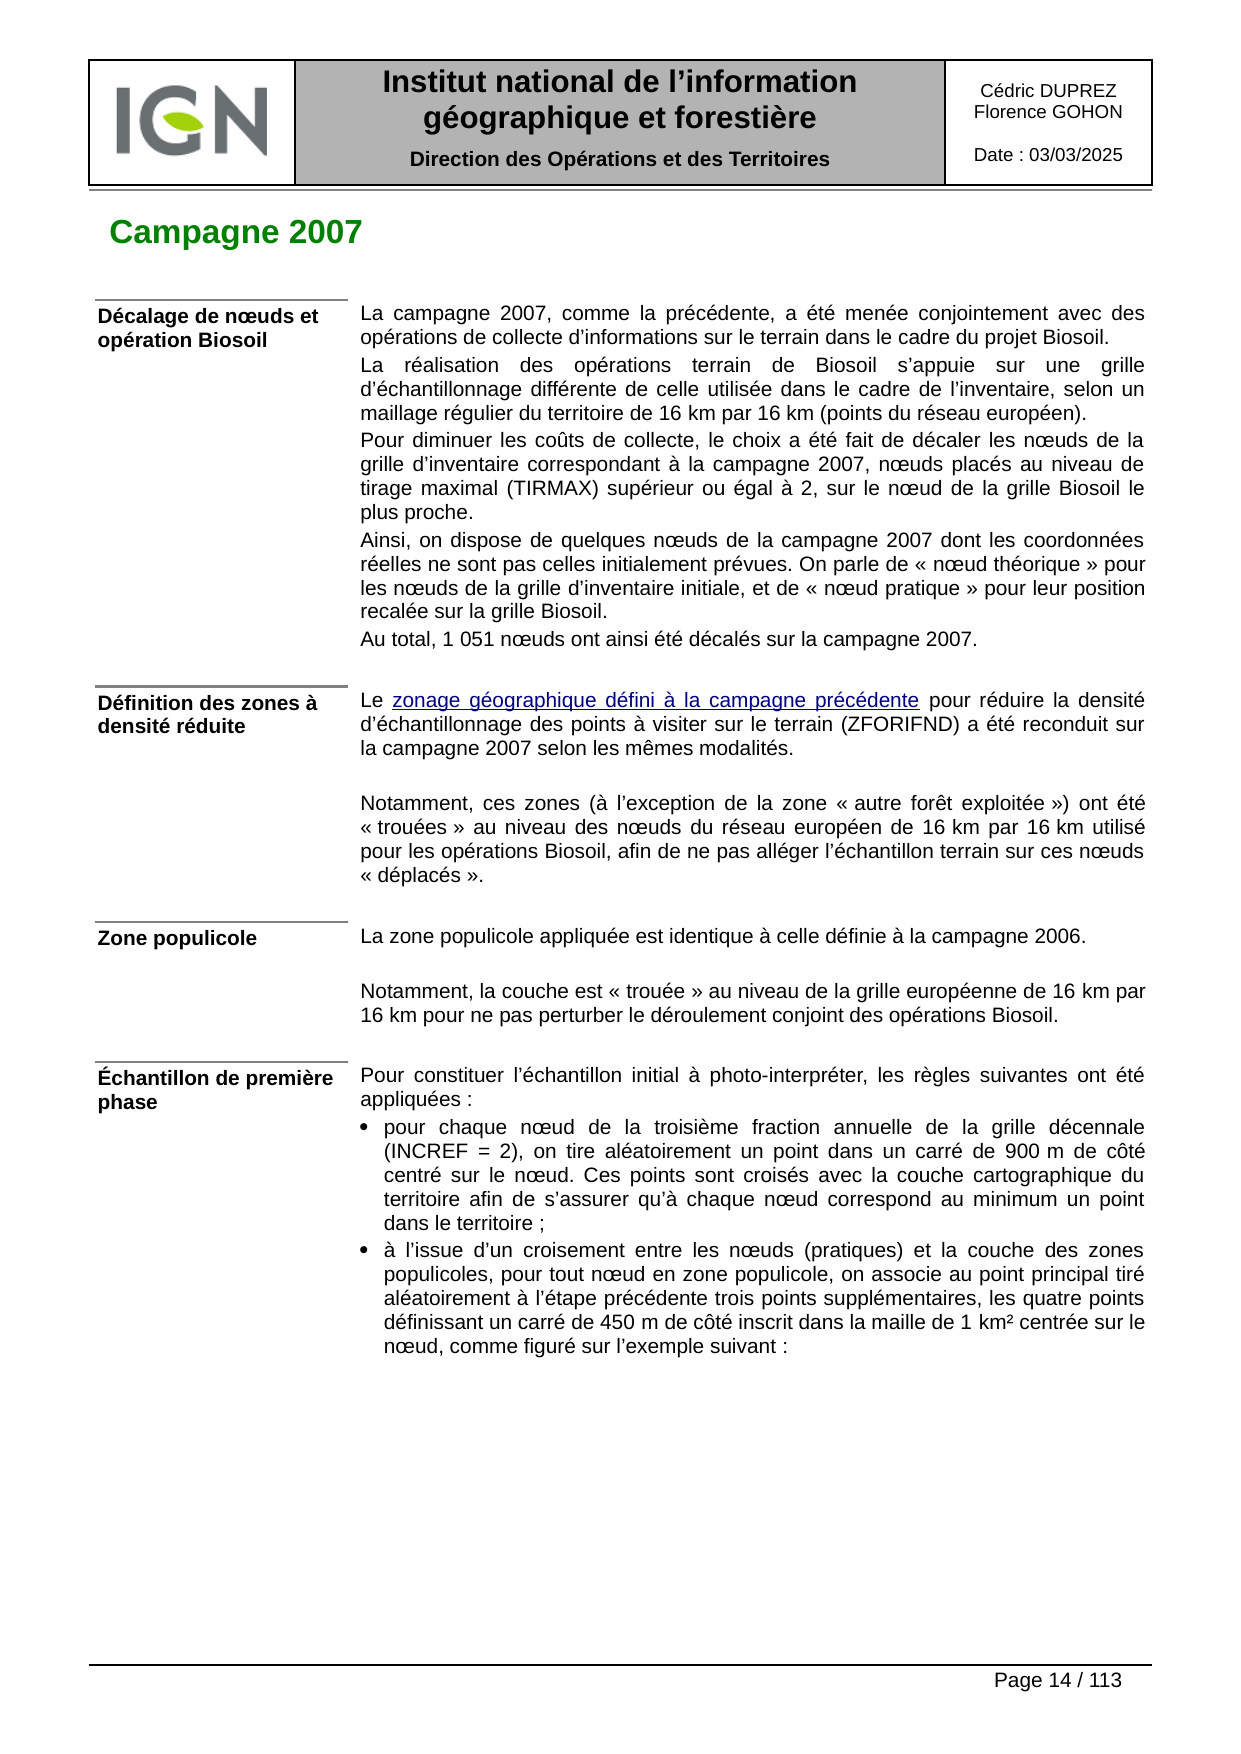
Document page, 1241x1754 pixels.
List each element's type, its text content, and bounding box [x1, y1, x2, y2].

table_cell La zone populicole appliquée est identique à celle définie à la campagne 2006. Notamment, la couche est « trouée » au niveau de la grille européenne de 16 km par 16 km pour ne pas perturber le déroulement conjoint des opérations Biosoil. [354, 920, 1152, 1060]
table_cell Zone populicole [89, 920, 354, 1060]
table_cell Échantillon de première phase [89, 1060, 354, 1364]
table_header La campagne 2007, comme la précédente, a été menée conjointement avec des opérations de collecte d’informations sur le terrain dans le cadre du projet Biosoil. La réalisation des opérations terrain de Biosoil s’appuie sur une grille d’échantillonnage différente de celle utilisée dans le cadre de l’inventaire, selon un maillage régulier du territoire de 16 km par 16 km (points du réseau européen). Pour diminuer les coûts de collecte, le choix a été fait de décaler les nœuds de la grille d’inventaire correspondant à la campagne 2007, nœuds placés au niveau de tirage maximal (TIRMAX) supérieur ou égal à 2, sur le nœud de la grille Biosoil le plus proche. Ainsi, on dispose de quelques nœuds de la campagne 2007 dont les coordonnées réelles ne sont pas celles initialement prévues. On parle de « nœud théorique » pour les nœuds de la grille d’inventaire initiale, et de « nœud pratique » pour leur position recalée sur la grille Biosoil. Au total, 1 051 nœuds ont ainsi été décalés sur la campagne 2007. [354, 298, 1152, 684]
table_cell Le zonage géographique défini à la campagne précédente pour réduire la densité d’échantillonnage des points à visiter sur le terrain (ZFORIFND) a été reconduit sur la campagne 2007 selon les mêmes modalités. Notamment, ces zones (à l’exception de la zone « autre forêt exploitée ») ont été « trouées » au niveau des nœuds du réseau européen de 16 km par 16 km utilisé pour les opérations Biosoil, afin de ne pas alléger l’échantillon terrain sur ces nœuds « déplacés ». [354, 684, 1152, 920]
table_header Décalage de nœuds et opération Biosoil [89, 298, 354, 684]
picture [91, 62, 293, 180]
table_cell Pour constituer l’échantillon initial à photo-interpréter, les règles suivantes ont été appliquées : pour chaque nœud de la troisième fraction annuelle de la grille décennale (INCREF = 2), on tire aléatoirement un point dans un carré de 900 m de côté centré sur le nœud. Ces points sont croisés avec la couche cartographique du territoire afin de s’assurer qu’à chaque nœud correspond au minimum un point dans le territoire ; à l’issue d’un croisement entre les nœuds (pratiques) et la couche des zones populicoles, pour tout nœud en zone populicole, on associe au point principal tiré aléatoirement à l’étape précédente trois points supplémentaires, les quatre points définissant un carré de 450 m de côté inscrit dans la maille de 1 km² centrée sur le nœud, comme figuré sur l’exemple suivant : [354, 1060, 1152, 1364]
table_cell Définition des zones à densité réduite [89, 684, 354, 920]
subtitle Campagne 2007 [88, 190, 1152, 271]
